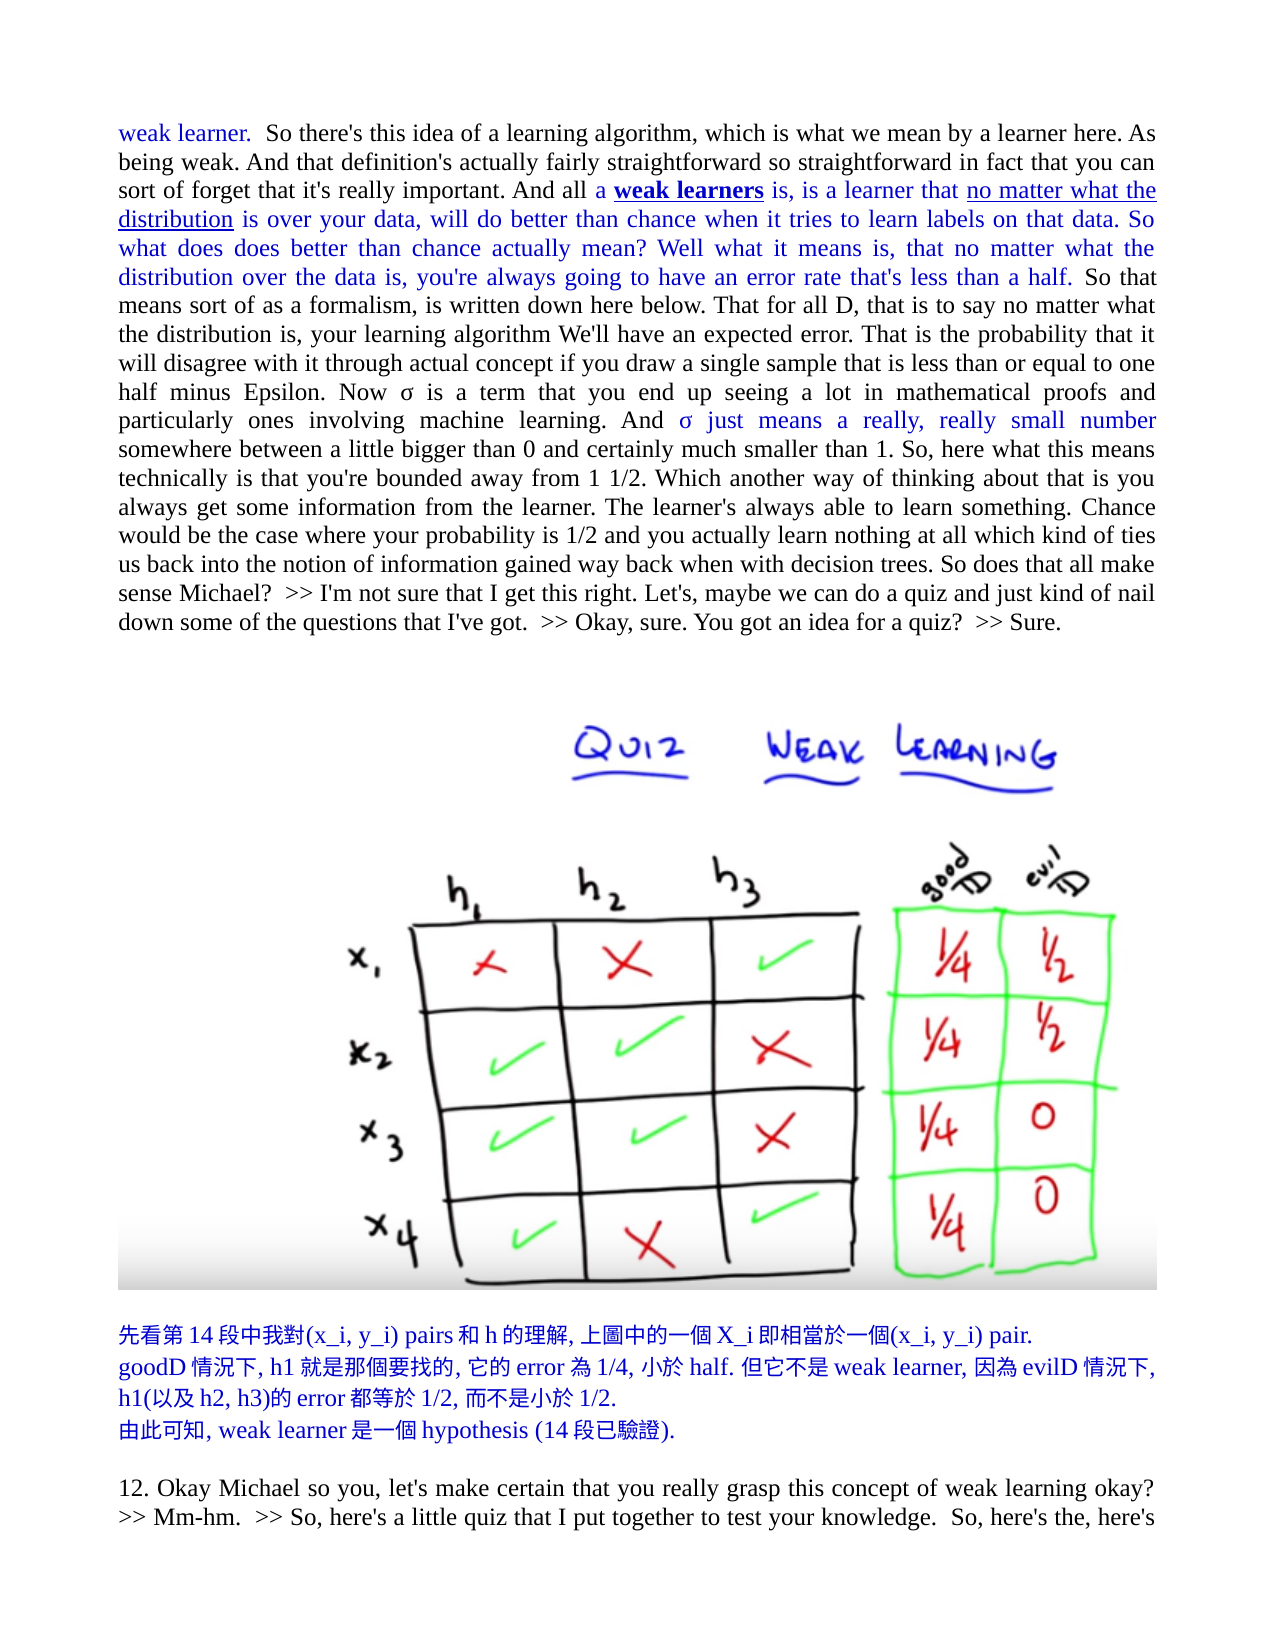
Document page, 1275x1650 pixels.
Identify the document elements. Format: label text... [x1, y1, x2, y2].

text 12. Okay Michael so you, let's make certain that you really grasp this concept of weak learning okay? >> Mm-hm. >> So, here's a little quiz that I put together to test your knowledge. So, here's the, here's [118, 1473, 1157, 1531]
text weak learner. So there's this idea of a learning algorithm, which is what we mean by a learner here. As being weak. And that definition's actually fairly straightforward so straightforward in fact that you can sort of forget that it's really important. And all a weak learners is, is a learner that no matter what the distribution is over your data, will do better than chance when it tries to learn labels on that data. So what does does better than chance actually mean? Well what it means is, that no matter what the distribution over the data is, you're always going to have an error rate that's less than a half. So that means sort of as a formalism, is written down here below. That for all D, that is to say no matter what the distribution is, your learning algorithm We'll have an expected error. That is the probability that it will disagree with it through actual concept if you draw a single sample that is less than or equal to one half minus Epsilon. Now σ is a term that you end up seeing a lot in mathematical proofs and particularly ones involving machine learning. And σ just means a really, really small number somewhere between a little bigger than 0 and certainly much smaller than 1. So, here what this means technically is that you're bounded away from 1 1/2. Which another way of thinking about that is you always get some information from the learner. The learner's always able to learn something. Chance would be the case where your probability is 1/2 and you actually learn nothing at all which kind of ties us back into the notion of information gained way back when with decision trees. So does that all make sense Michael? >> I'm not sure that I get this right. Let's, maybe we can do a quiz and just kind of nail down some of the questions that I've got. >> Okay, sure. You got an idea for a quiz? >> Sure. [118, 118, 1157, 636]
text 先看第14段中我對(x_i, y_i) pairs和h的理解, 上圖中的一個X_i即相當於一個(x_i, y_i) pair. [118, 1318, 1157, 1350]
picture [118, 721, 1157, 1290]
text goodD情況下, h1就是那個要找的, 它的error為1/4, 小於half. 但它不是weak learner, 因為evilD情況下, h1(以及h2, h3)的error都等於1/2, 而不是小於1/2. [118, 1350, 1157, 1413]
text 由此可知, weak learner是一個hypothesis (14段已驗證). [118, 1413, 1157, 1445]
